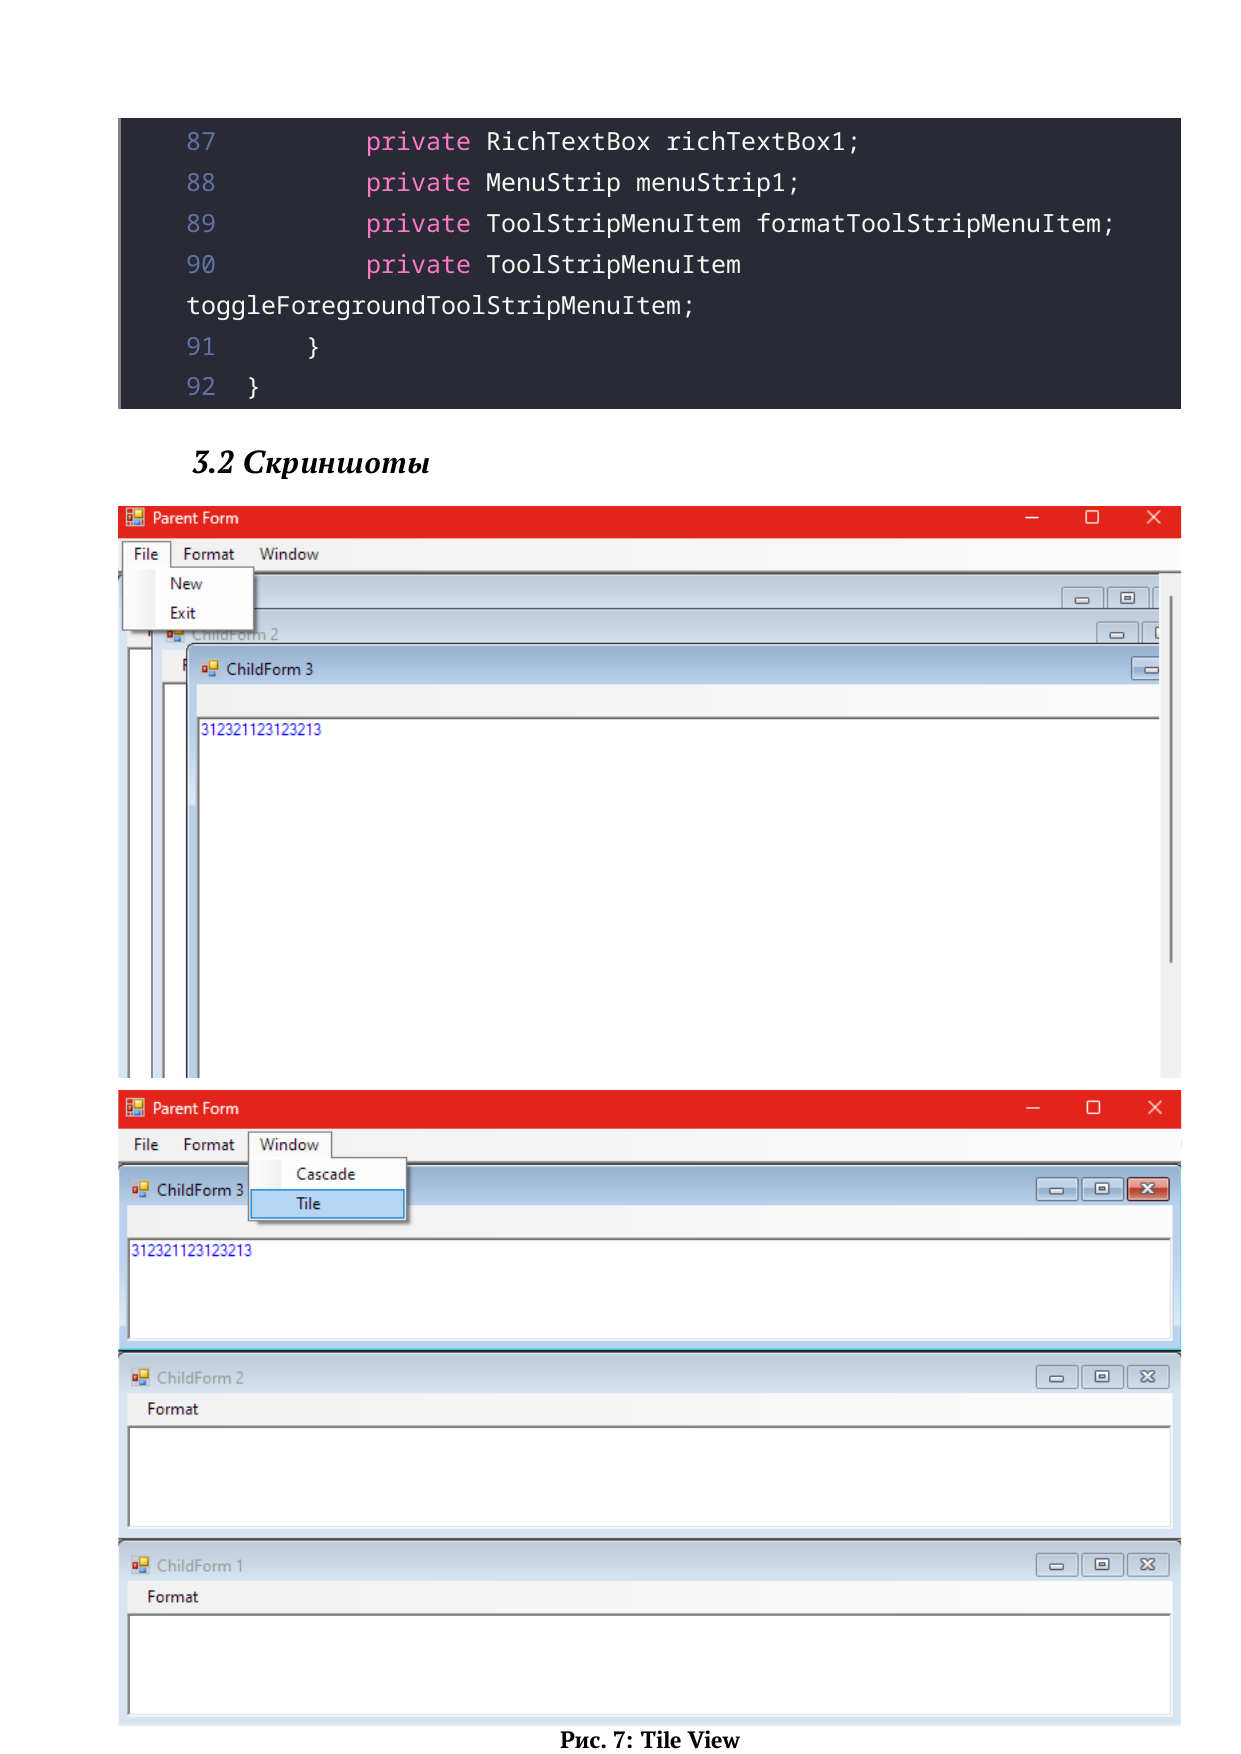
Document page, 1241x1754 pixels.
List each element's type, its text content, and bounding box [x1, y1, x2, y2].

text Рис. 7: Tile View [118, 1726, 1181, 1754]
text 92 } [121, 363, 1181, 409]
text 88 private MenuStrip menuStrip1; [121, 159, 1181, 199]
picture [118, 506, 1182, 1726]
text 87 private RichTextBox richTextBox1; [121, 118, 1181, 158]
text 90 private ToolStripMenuItem toggleForegroundToolStripMenuItem; [121, 241, 1181, 321]
subtitle 3.2 Скриншоты [118, 442, 1181, 481]
text 89 private ToolStripMenuItem formatToolStripMenuItem; [121, 200, 1181, 240]
text 91 } [121, 322, 1181, 362]
